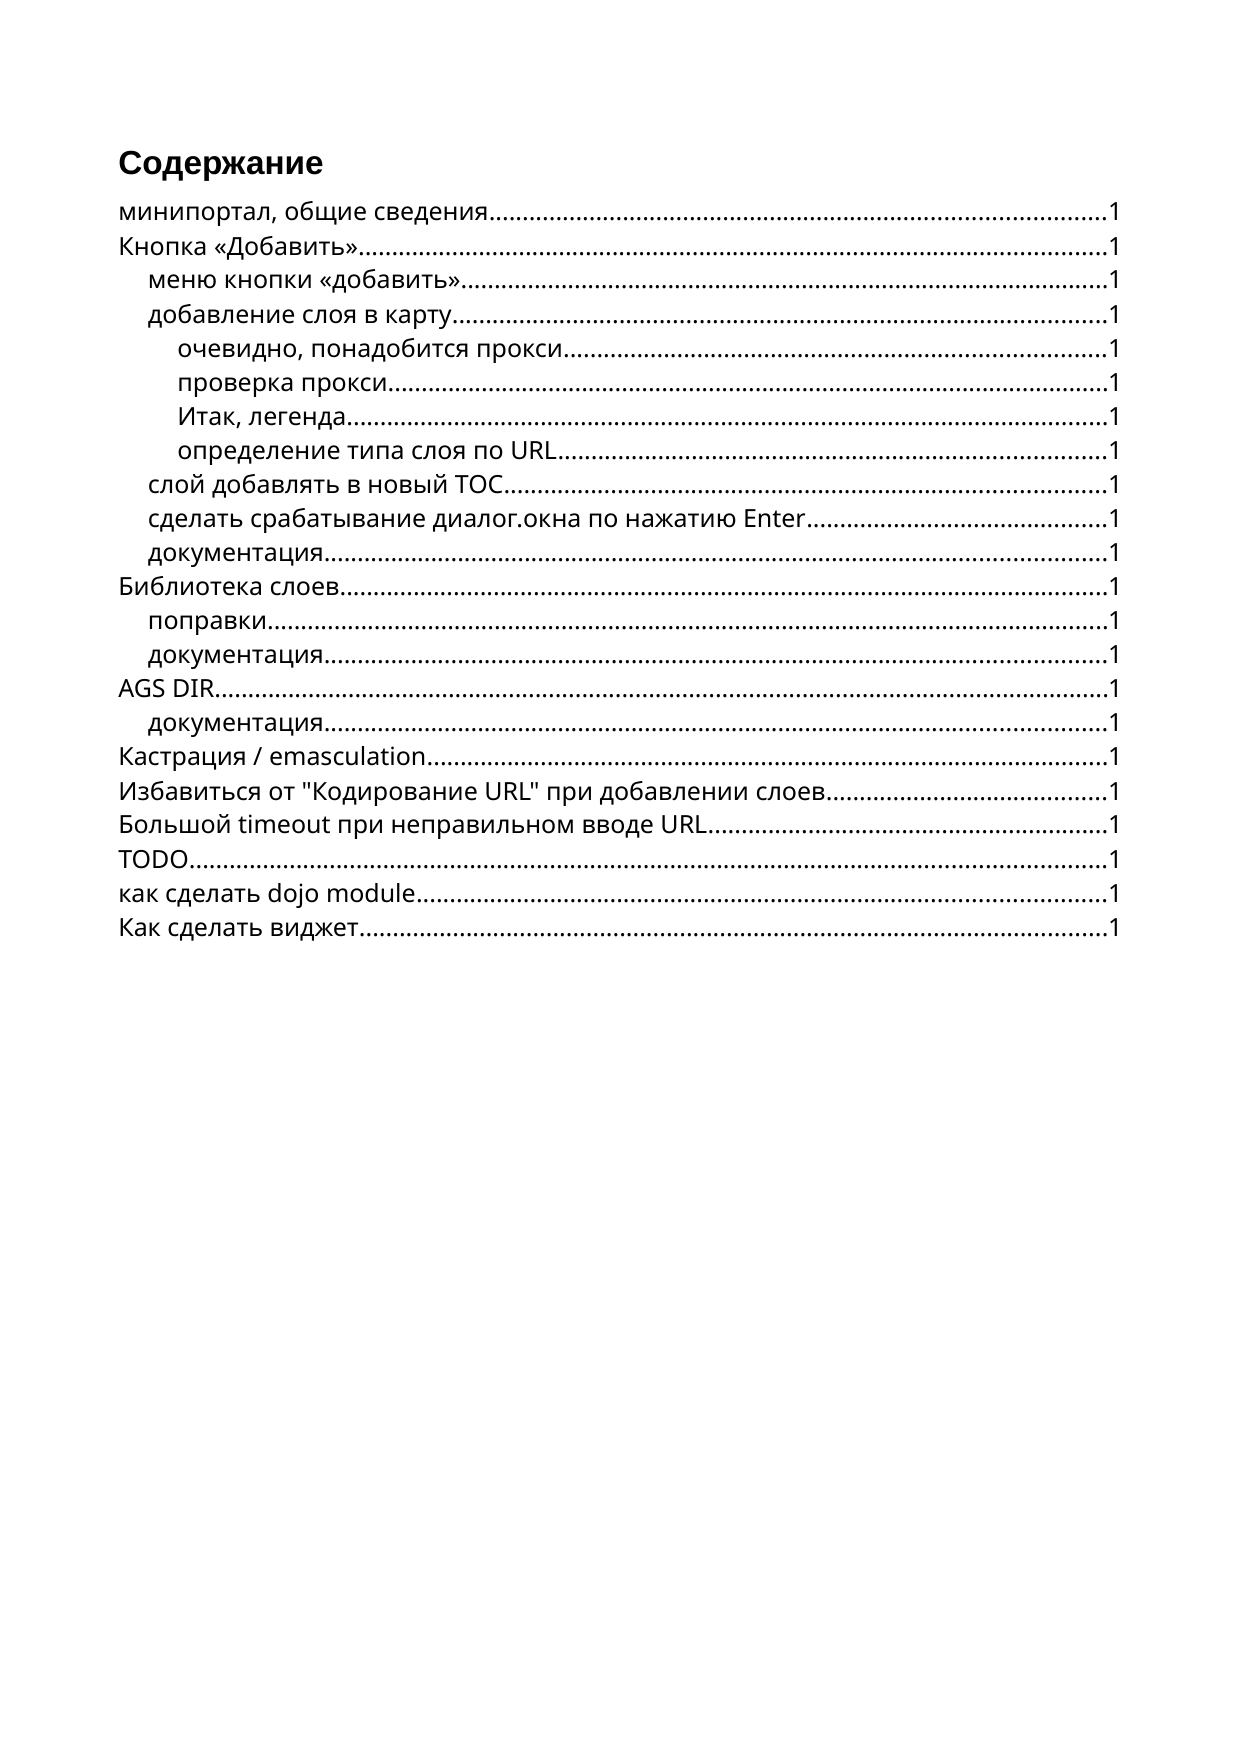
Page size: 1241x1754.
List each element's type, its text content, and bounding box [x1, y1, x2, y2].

subtitle Содержание [118, 143, 1122, 182]
text сделать срабатывание диалог.окна по нажатию Enter 1 [148, 501, 1122, 535]
text минипортал, общие сведения 1 [118, 194, 1122, 228]
text TODO 1 [118, 841, 1122, 875]
text AGS DIR 1 [118, 671, 1122, 705]
text поправки 1 [148, 603, 1122, 637]
text Кнопка «Добавить» 1 [118, 228, 1122, 262]
text Библиотека слоев 1 [118, 569, 1122, 603]
text меню кнопки «добавить» 1 [148, 262, 1122, 296]
text документация 1 [148, 535, 1122, 569]
text Большой timeout при неправильном вводе URL 1 [118, 807, 1122, 841]
text очевидно, понадобится прокси 1 [177, 330, 1122, 364]
text Избавиться от "Кодирование URL" при добавлении слоев 1 [118, 773, 1122, 807]
text добавление слоя в карту 1 [148, 296, 1122, 330]
text как сделать dojo module 1 [118, 875, 1122, 909]
text определение типа слоя по URL 1 [177, 432, 1122, 467]
text Итак, легенда. 1 [177, 398, 1122, 432]
text документация 1 [148, 705, 1122, 739]
text документация 1 [148, 637, 1122, 671]
text проверка прокси 1 [177, 364, 1122, 398]
text слой добавлять в новый TOC 1 [148, 467, 1122, 501]
text Как сделать виджет 1 [118, 909, 1122, 943]
text Кастрация / emasculation 1 [118, 739, 1122, 773]
